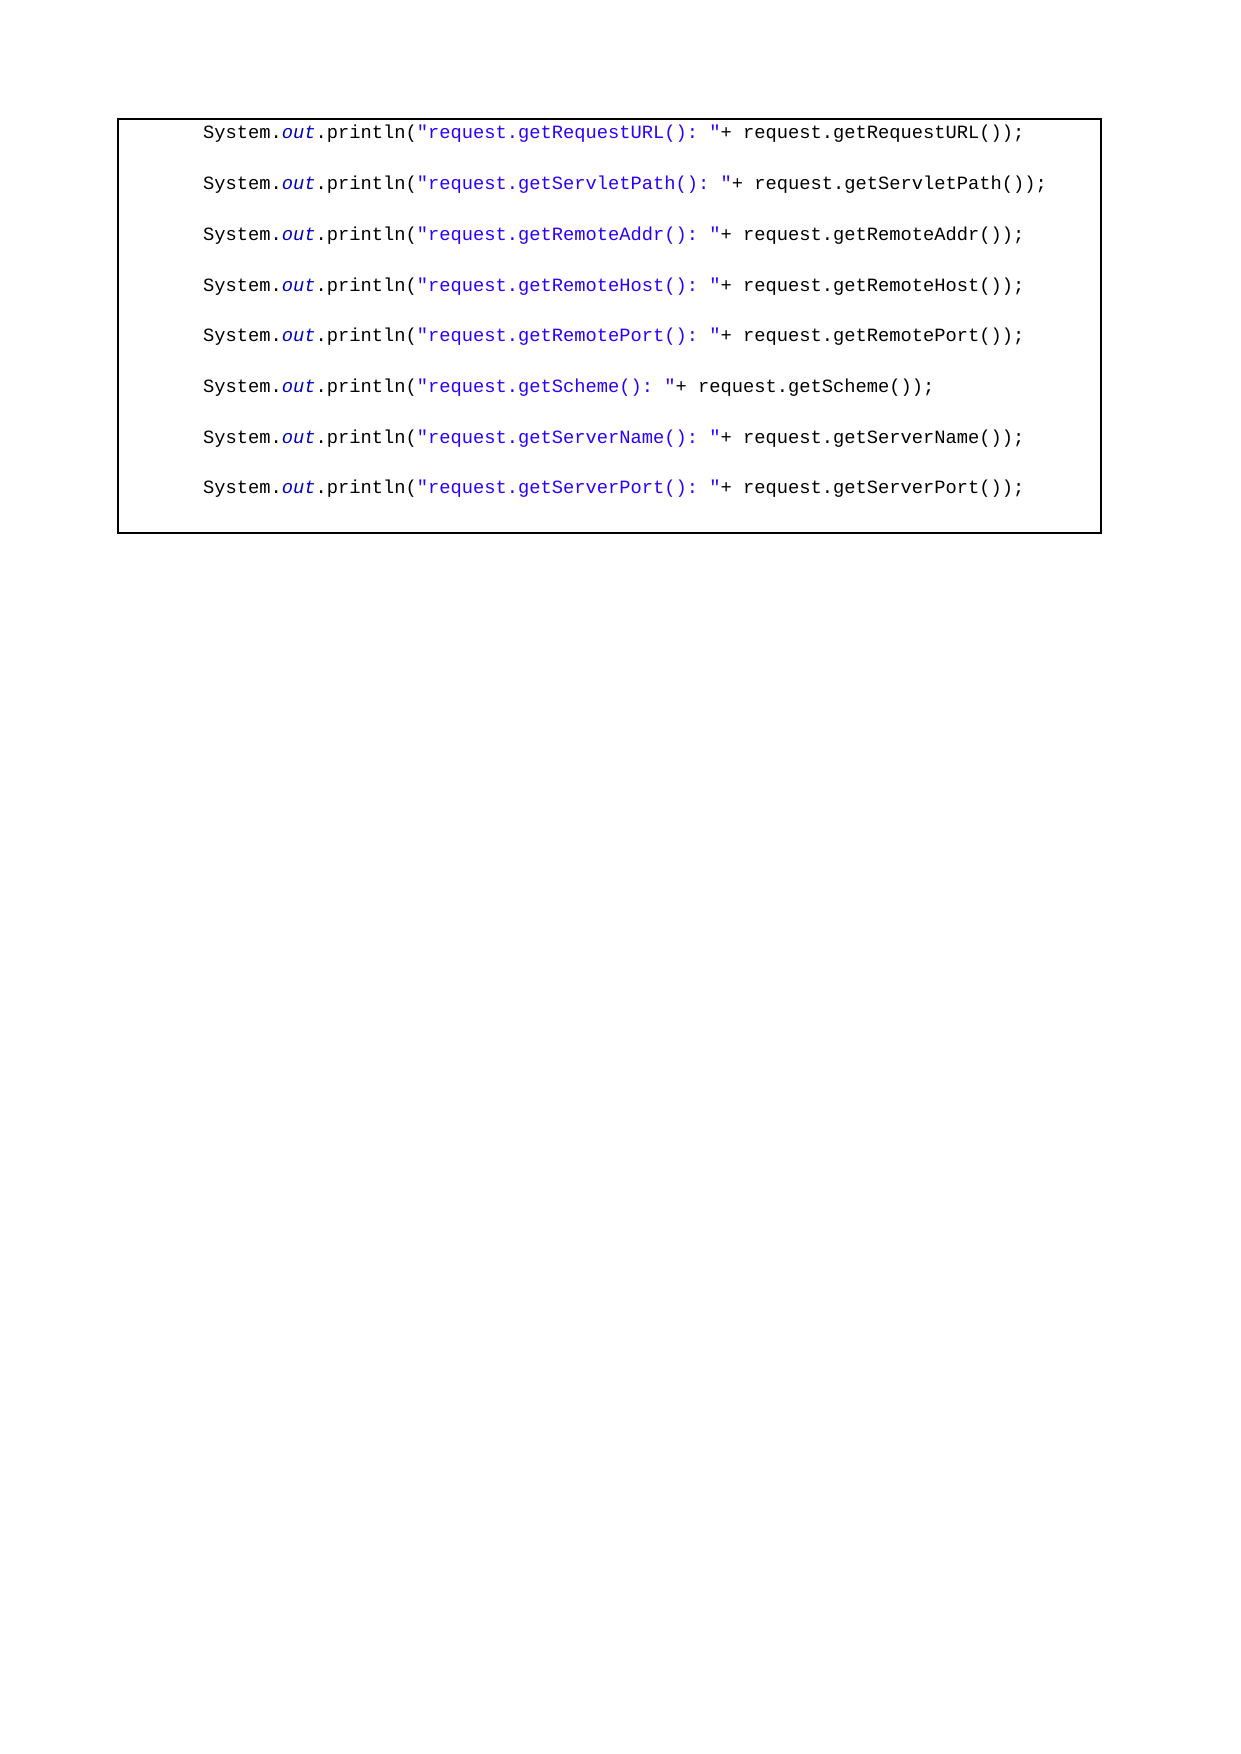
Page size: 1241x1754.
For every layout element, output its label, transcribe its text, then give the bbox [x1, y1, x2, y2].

table_header System.out.println("request.getRequestURL(): "+ request.getRequestURL()); System.out.println("request.getServletPath(): "+ request.getServletPath()); System.out.println("request.getRemoteAddr(): "+ request.getRemoteAddr()); System.out.println("request.getRemoteHost(): "+ request.getRemoteHost()); System.out.println("request.getRemotePort(): "+ request.getRemotePort()); System.out.println("request.getScheme(): "+ request.getScheme()); System.out.println("request.getServerName(): "+ request.getServerName()); System.out.println("request.getServerPort(): "+ request.getServerPort()); [119, 120, 1100, 532]
